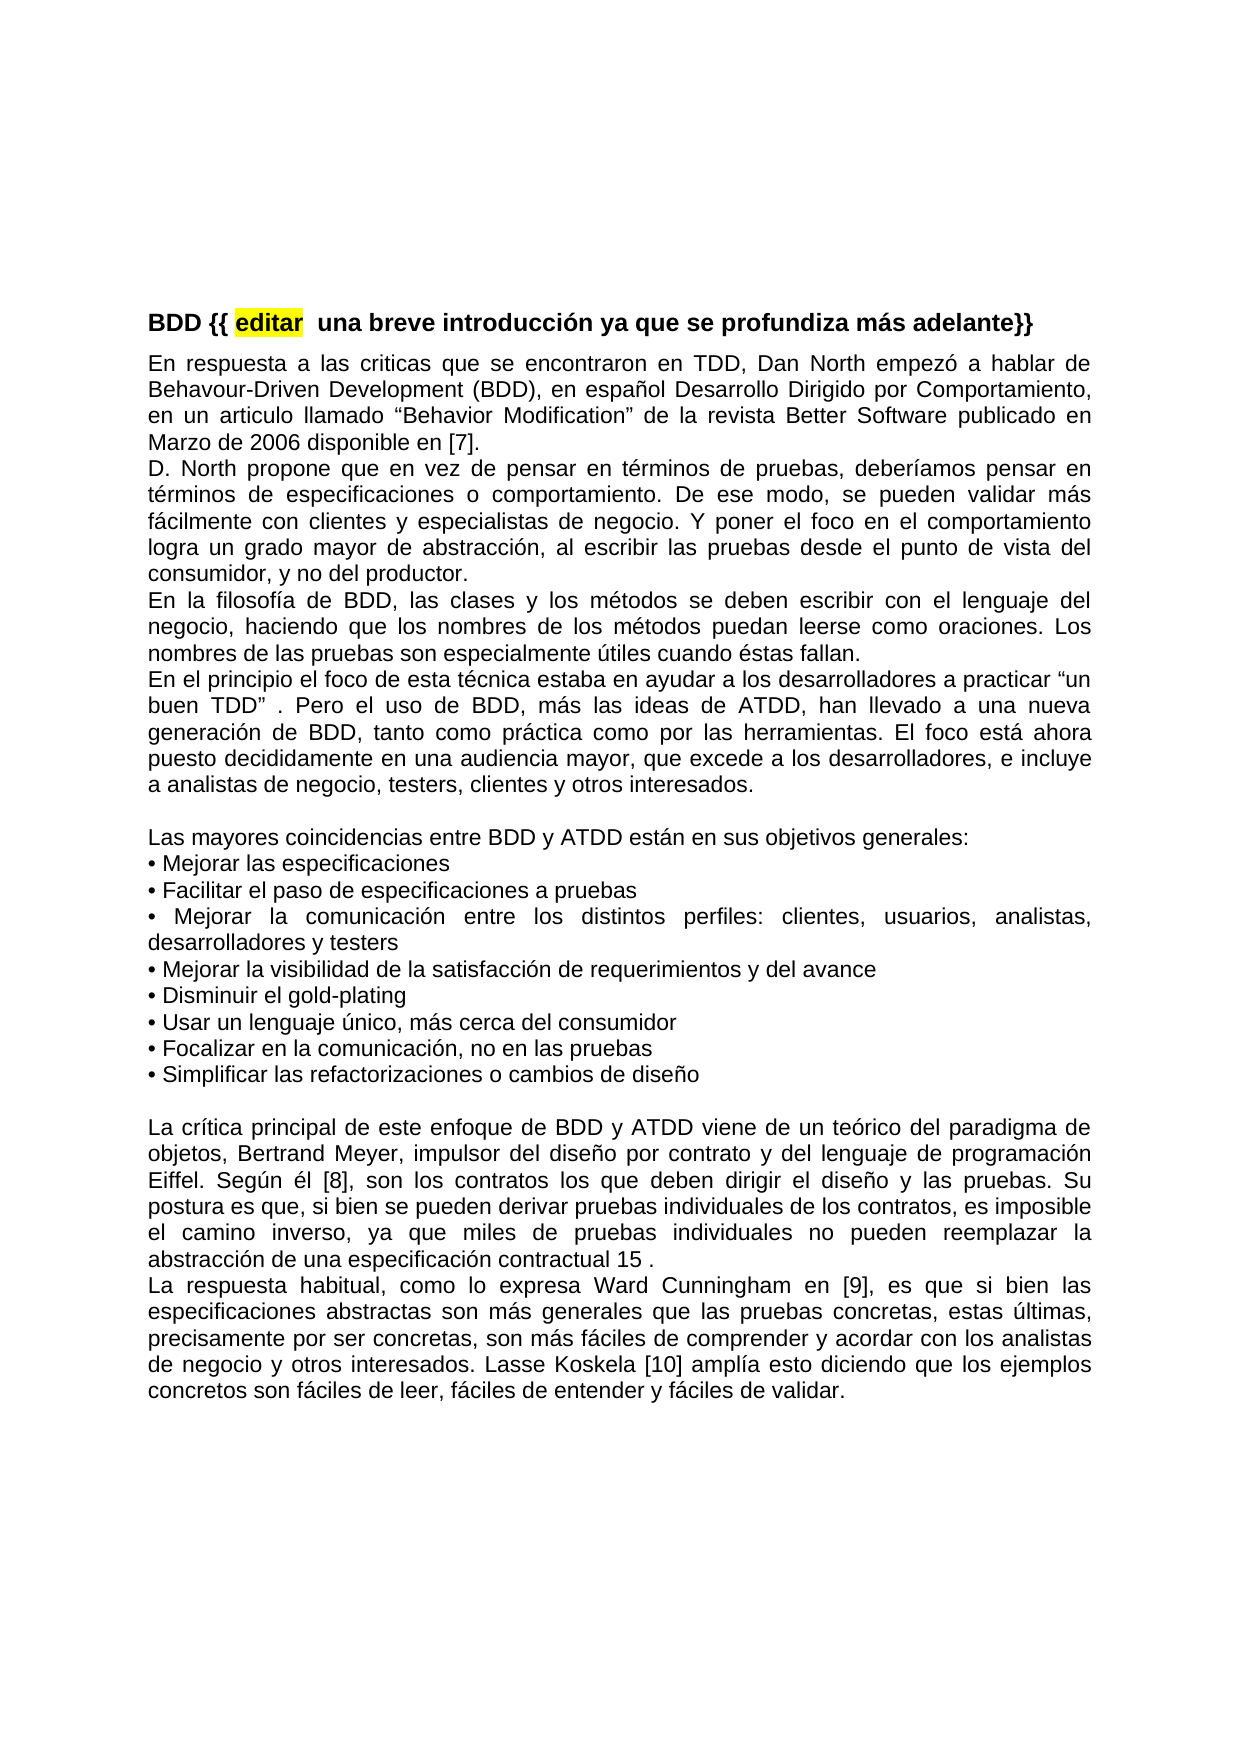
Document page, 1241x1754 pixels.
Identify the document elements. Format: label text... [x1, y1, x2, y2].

text • Usar un lenguaje único, más cerca del consumidor [148, 1008, 1093, 1035]
text • Disminuir el gold-plating [148, 982, 1093, 1008]
text La respuesta habitual, como lo expresa Ward Cunningham en [9], es que si bien las especificaciones abstractas son más generales que las pruebas concretas, estas últimas, precisamente por ser concretas, son más fáciles de comprender y acordar con los analistas de negocio y otros interesados. Lasse Koskela [10] amplía esto diciendo que los ejemplos concretos son fáciles de leer, fáciles de entender y fáciles de validar. [148, 1272, 1093, 1404]
text • Facilitar el paso de especificaciones a pruebas [148, 877, 1093, 903]
text • Mejorar las especificaciones [148, 850, 1093, 877]
text • Simplificar las refactorizaciones o cambios de diseño [148, 1061, 1093, 1087]
text • Mejorar la visibilidad de la satisfacción de requerimientos y del avance [148, 956, 1093, 982]
text D. North propone que en vez de pensar en términos de pruebas, deberíamos pensar en términos de especificaciones o comportamiento. De ese modo, se pueden validar más fácilmente con clientes y especialistas de negocio. Y poner el foco en el comportamiento logra un grado mayor de abstracción, al escribir las pruebas desde el punto de vista del consumidor, y no del productor. [148, 455, 1093, 587]
text • Focalizar en la comunicación, no en las pruebas [148, 1035, 1093, 1061]
text La crítica principal de este enfoque de BDD y ATDD viene de un teórico del paradigma de objetos, Bertrand Meyer, impulsor del diseño por contrato y del lenguaje de programación Eiffel. Según él [8], son los contratos los que deben dirigir el diseño y las pruebas. Su postura es que, si bien se pueden derivar pruebas individuales de los contratos, es imposible el camino inverso, ya que miles de pruebas individuales no pueden reemplazar la abstracción de una especificación contractual 15 . [148, 1114, 1093, 1272]
text • Mejorar la comunicación entre los distintos perfiles: clientes, usuarios, analistas, desarrolladores y testers [148, 903, 1093, 956]
text En el principio el foco de esta técnica estaba en ayudar a los desarrolladores a practicar “un buen TDD” . Pero el uso de BDD, más las ideas de ATDD, han llevado a una nueva generación de BDD, tanto como práctica como por las herramientas. El foco está ahora puesto decididamente en una audiencia mayor, que excede a los desarrolladores, e incluye a analistas de negocio, testers, clientes y otros interesados. [148, 666, 1093, 798]
text En respuesta a las criticas que se encontraron en TDD, Dan North empezó a hablar de Behavour-Driven Development (BDD), en español Desarrollo Dirigido por Comportamiento, en un articulo llamado “Behavior Modification” de la revista Better Software publicado en Marzo de 2006 disponible en [7]. [148, 349, 1093, 455]
text Las mayores coincidencias entre BDD y ATDD están en sus objetivos generales: [148, 824, 1093, 850]
subtitle BDD {{ editar una breve introducción ya que se profundiza más adelante}} [148, 308, 1093, 337]
text En la filosofía de BDD, las clases y los métodos se deben escribir con el lenguaje del negocio, haciendo que los nombres de los métodos puedan leerse como oraciones. Los nombres de las pruebas son especialmente útiles cuando éstas fallan. [148, 587, 1093, 666]
